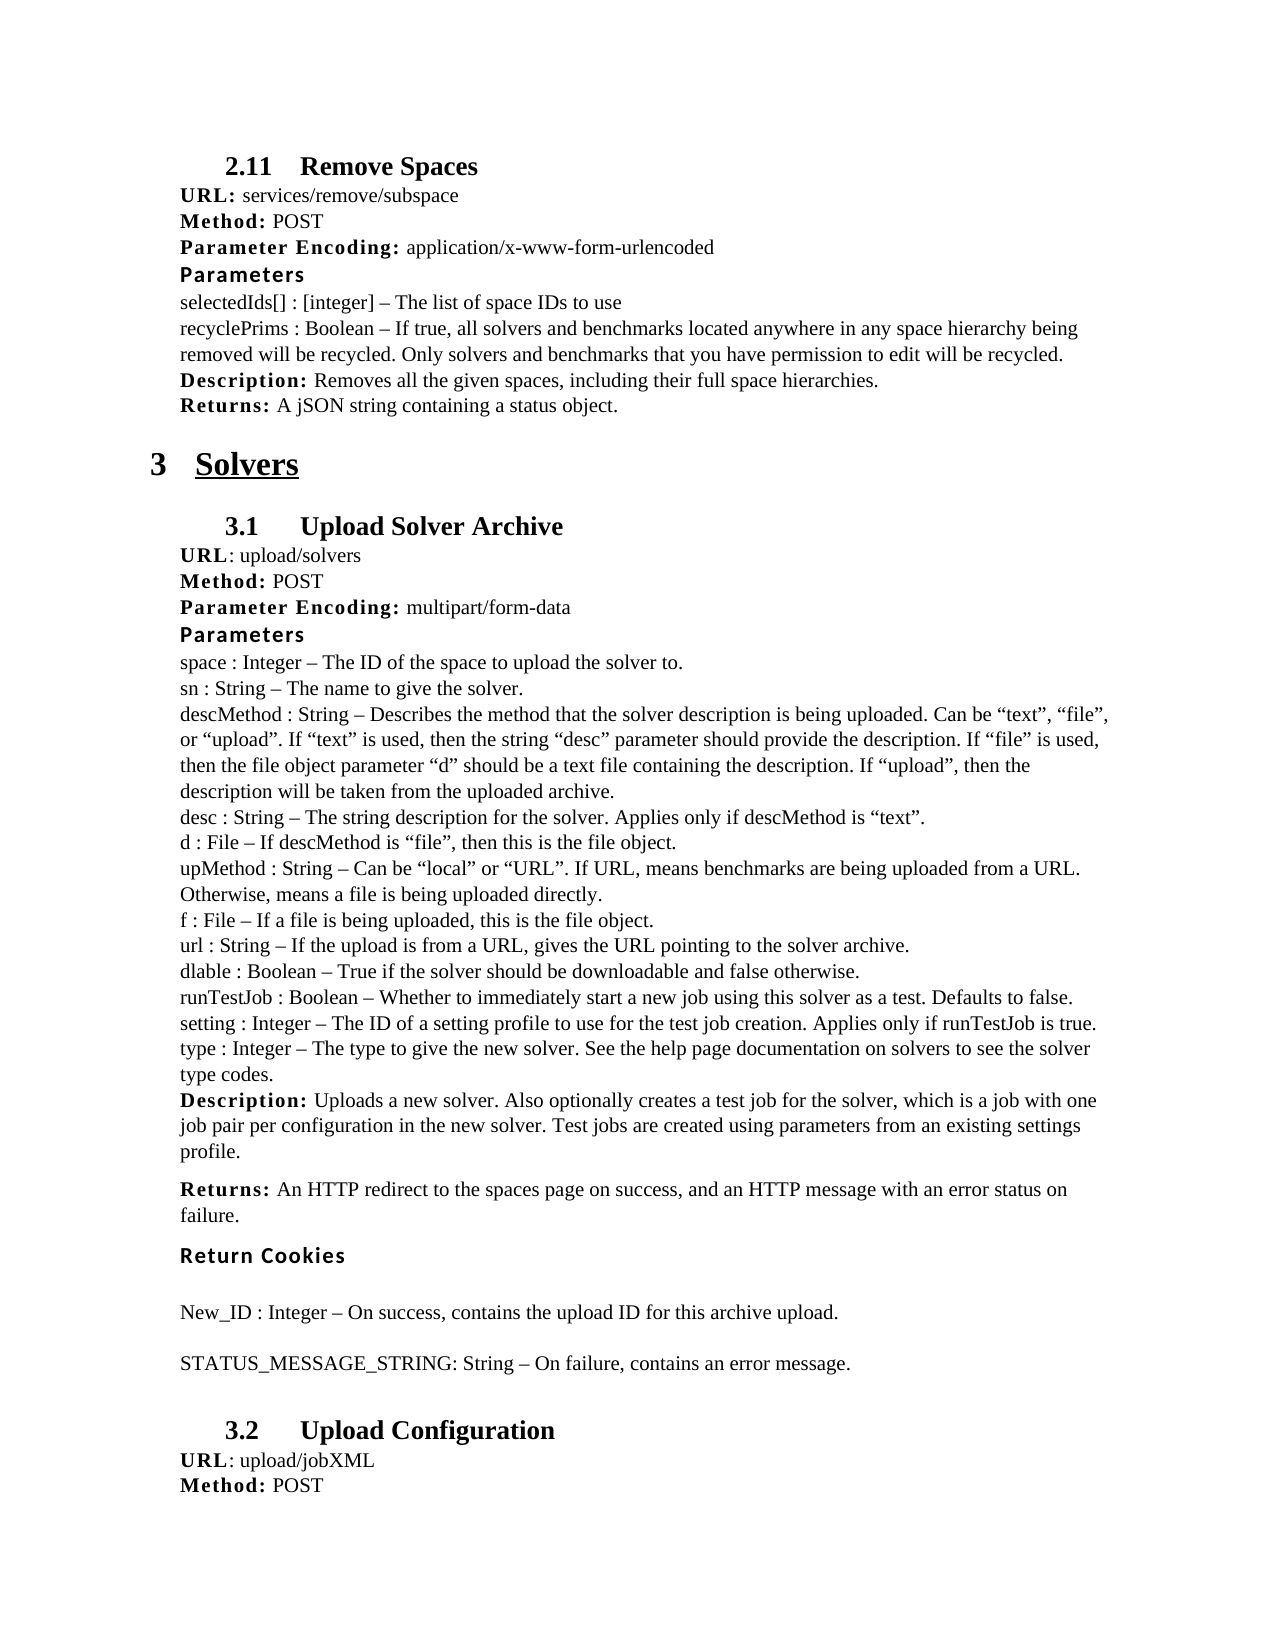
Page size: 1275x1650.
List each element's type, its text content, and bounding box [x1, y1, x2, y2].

text upMethod : String – Can be “local” or “URL”. If URL, means benchmarks are being uploaded from a URL. Otherwise, means a file is being uploaded directly. [180, 856, 1125, 906]
text recyclePrims : Boolean – If true, all solvers and benchmarks located anywhere in any space hierarchy being removed will be recycled. Only solvers and benchmarks that you have permission to edit will be recycled. [180, 316, 1125, 366]
subtitle Parameters [180, 260, 1125, 288]
text runTestJob : Boolean – Whether to immediately start a new job using this solver as a test. Defaults to false. [180, 985, 1125, 1009]
text selectedIds[] : [integer] – The list of space IDs to use [180, 290, 1125, 314]
text url : String – If the upload is from a URL, gives the URL pointing to the solver archive. [180, 933, 1125, 957]
text Parameter Encoding: multipart/form-data [180, 594, 1125, 619]
text setting : Integer – The ID of a setting profile to use for the test job creation. Applies only if runTestJob is true. [180, 1010, 1125, 1034]
subtitle Upload Configuration [225, 1414, 1125, 1445]
text type : Integer – The type to give the new solver. See the help page documentation on solvers to see the solver type codes. [180, 1036, 1125, 1086]
text Method: POST [180, 1473, 1125, 1497]
text Method: POST [180, 209, 1125, 233]
text URL: upload/solvers [180, 543, 1125, 567]
text sn : String – The name to give the solver. [180, 676, 1125, 700]
text Method: POST [180, 569, 1125, 593]
text f : File – If a file is being uploaded, this is the file object. [180, 907, 1125, 932]
subtitle Remove Spaces [225, 150, 1125, 181]
subtitle Return Cookies [180, 1241, 1125, 1269]
text Returns: An HTTP redirect to the spaces page on success, and an HTTP message with an error status on failure. [180, 1177, 1125, 1227]
text descMethod : String – Describes the method that the solver description is being uploaded. Can be “text”, “file”, or “upload”. If “text” is used, then the string “desc” parameter should provide the description. If “file” is used, then the file object parameter “d” should be a text file containing the description. If “upload”, then the description will be taken from the uploaded archive. [180, 702, 1125, 803]
text space : Integer – The ID of the space to upload the solver to. [180, 650, 1125, 674]
text Description: Removes all the given spaces, including their full space hierarchies. [180, 367, 1125, 392]
text URL: services/remove/subspace [180, 183, 1125, 207]
subtitle Upload Solver Archive [225, 510, 1125, 541]
text STATUS_MESSAGE_STRING: String – On failure, contains an error message. [180, 1351, 1125, 1375]
text New_ID : Integer – On success, contains the upload ID for this archive upload. [180, 1300, 1125, 1324]
text desc : String – The string description for the solver. Applies only if descMethod is “text”. [180, 804, 1125, 829]
text Returns: A jSON string containing a status object. [180, 393, 1125, 417]
subtitle Solvers [150, 444, 1125, 482]
text dlable : Boolean – True if the solver should be downloadable and false otherwise. [180, 959, 1125, 983]
text Parameter Encoding: application/x-www-form-urlencoded [180, 235, 1125, 259]
text URL: upload/jobXML [180, 1447, 1125, 1472]
text d : File – If descMethod is “file”, then this is the file object. [180, 830, 1125, 854]
text Description: Uploads a new solver. Also optionally creates a test job for the solver, which is a job with one job pair per configuration in the new solver. Test jobs are created using parameters from an existing settings profile. [180, 1088, 1125, 1163]
subtitle Parameters [180, 620, 1125, 648]
